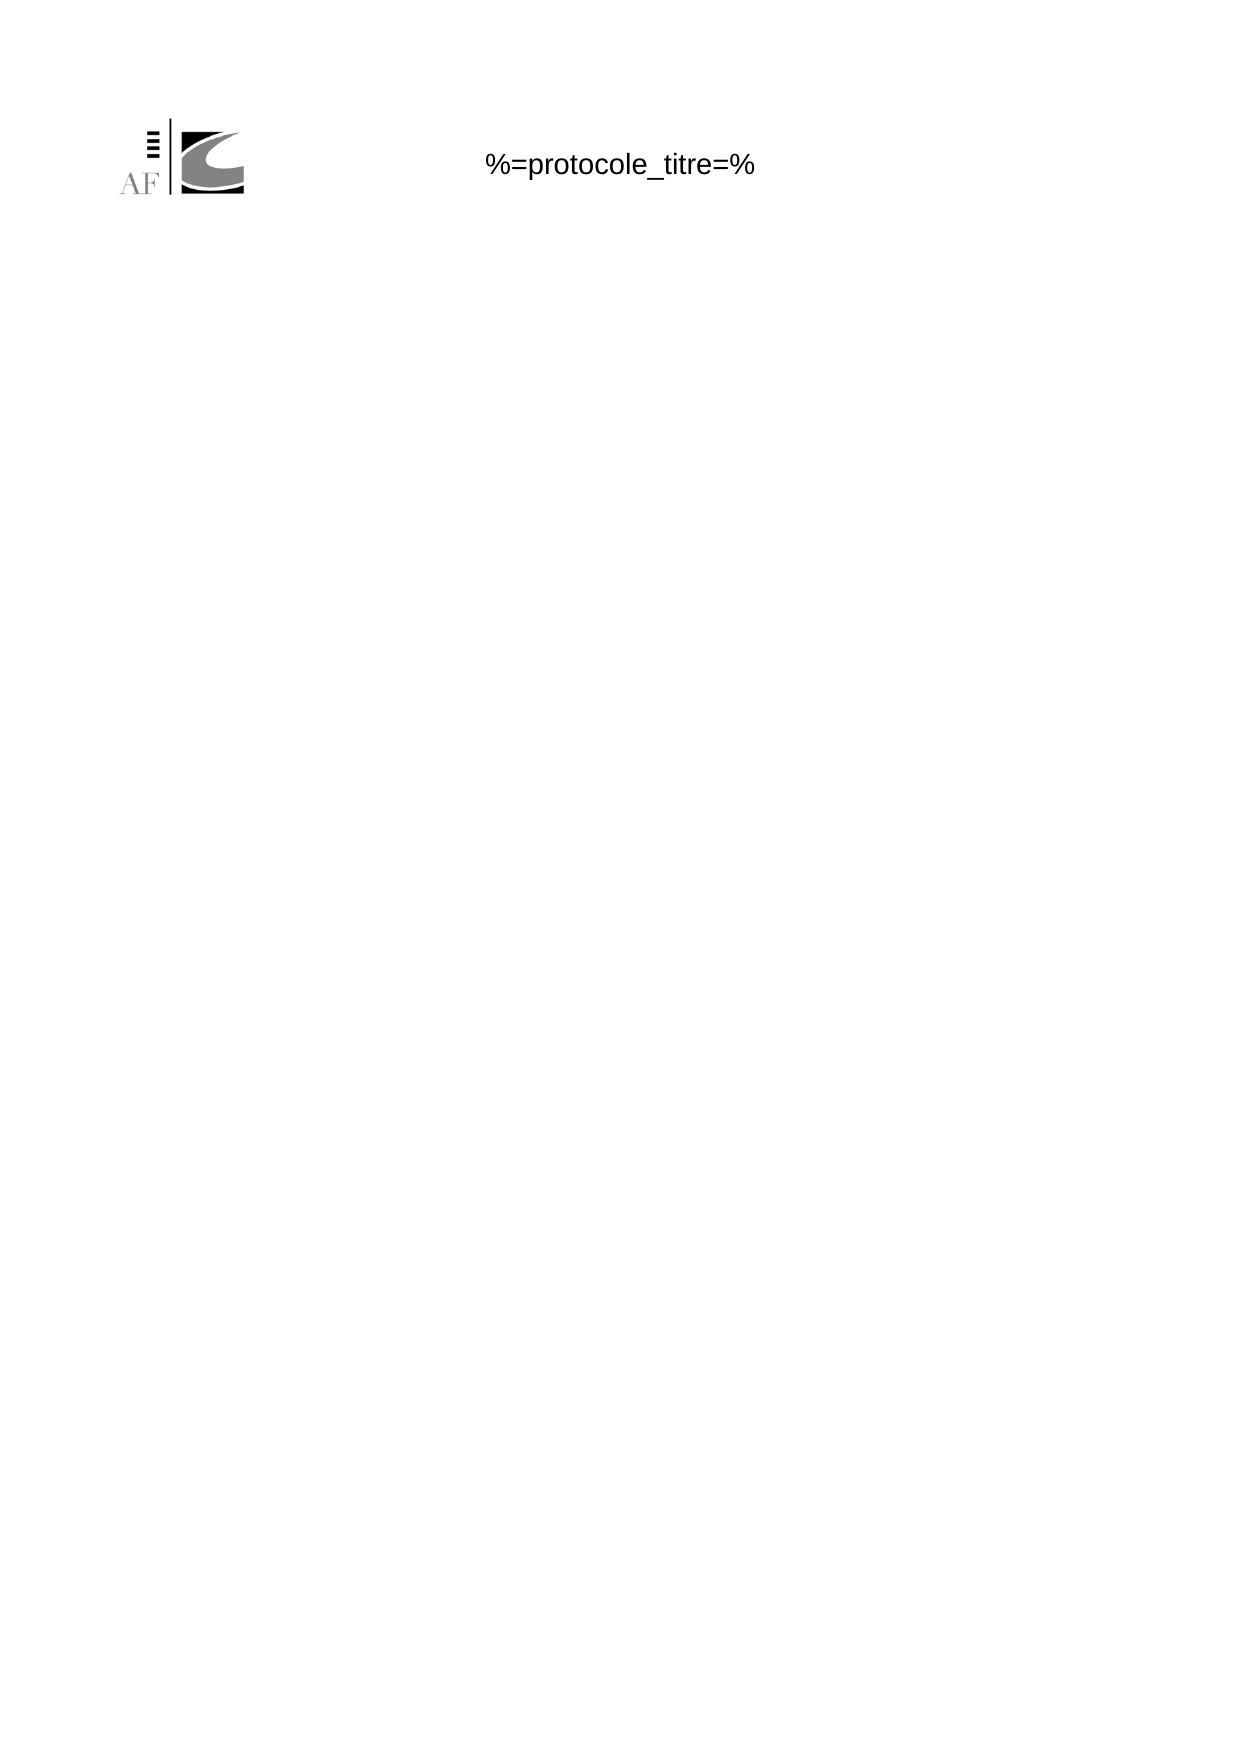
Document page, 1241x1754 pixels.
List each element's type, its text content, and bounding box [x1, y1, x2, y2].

subtitle %=protocole_titre=% [248, 147, 1122, 180]
picture [117, 118, 248, 205]
